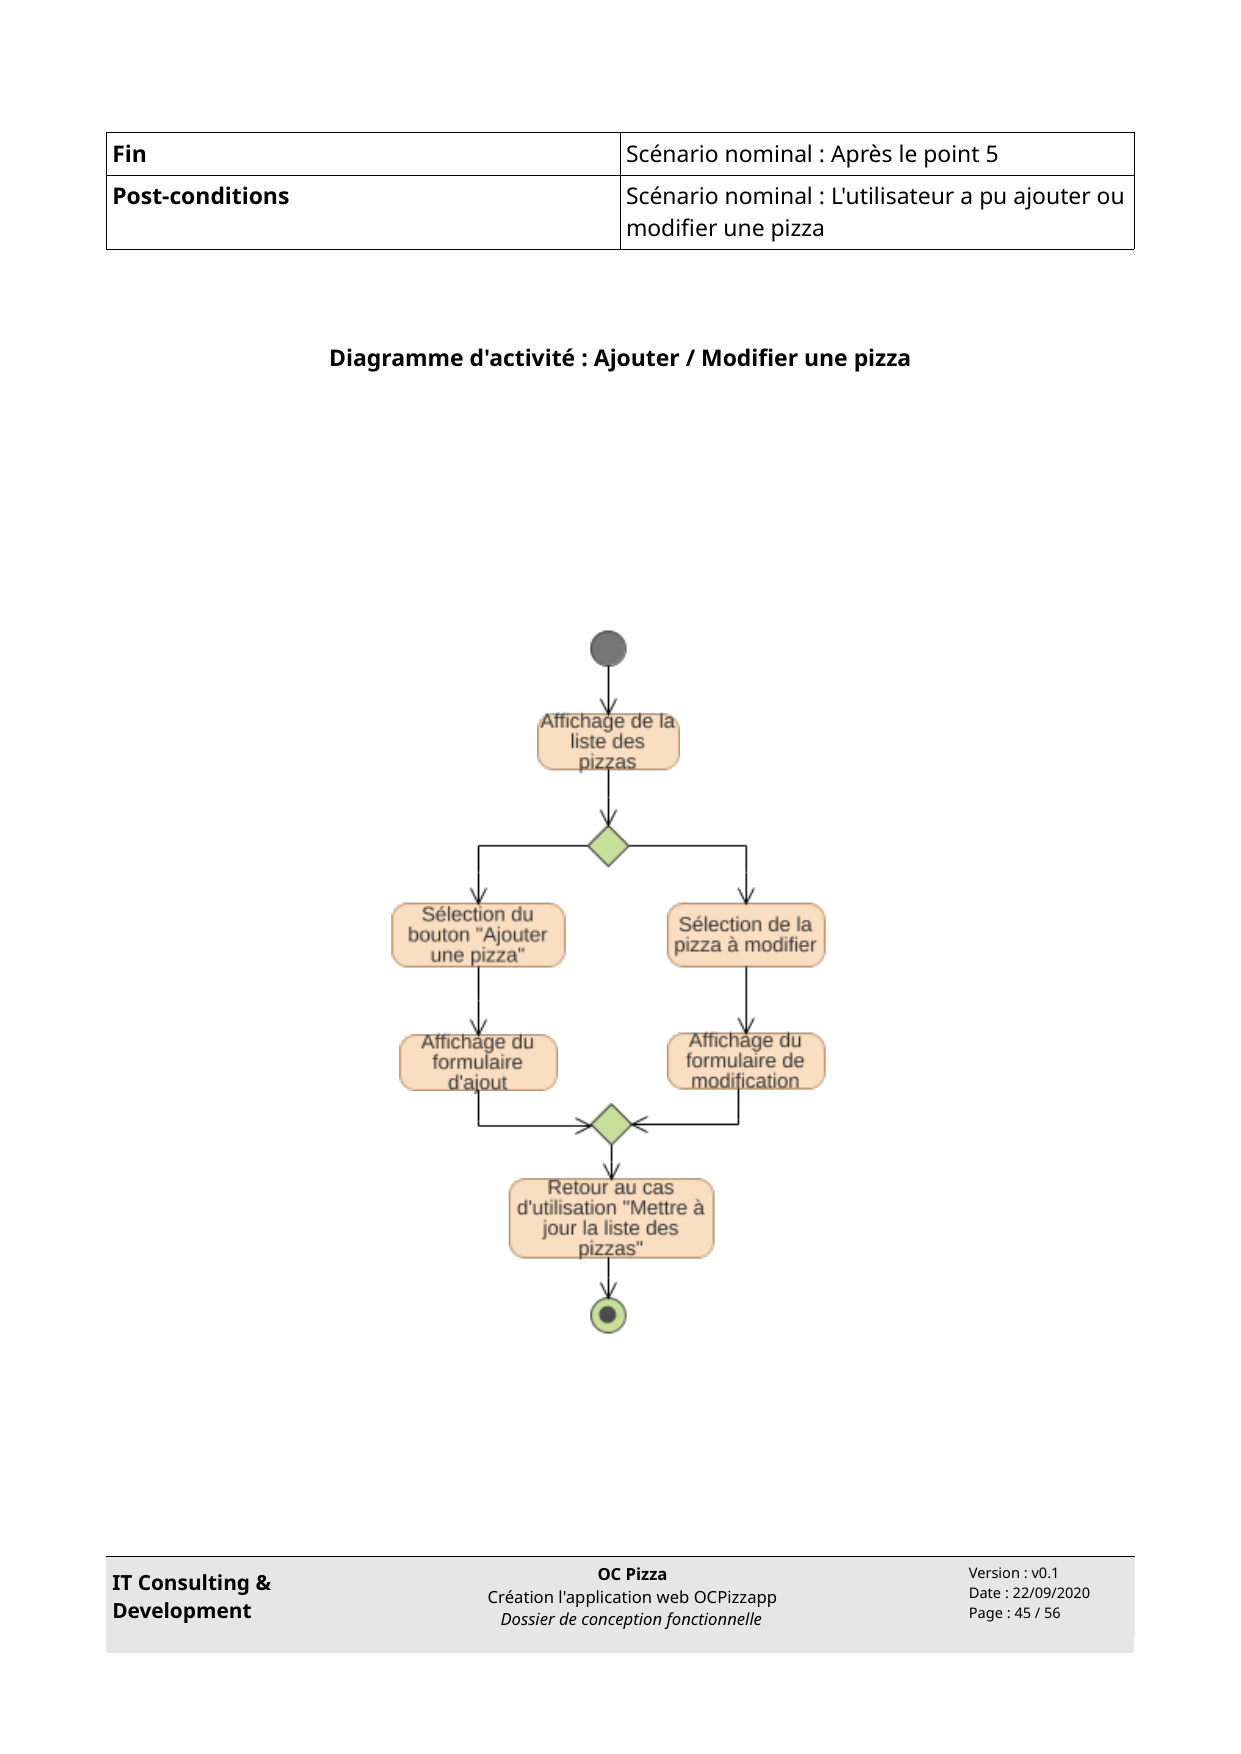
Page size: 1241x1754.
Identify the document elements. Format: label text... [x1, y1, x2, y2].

table_header Scénario nominal : Après le point 5 [621, 133, 1134, 174]
picture [345, 584, 871, 1379]
table_cell Post-conditions [107, 176, 620, 248]
text Diagramme d'activité : Ajouter / Modifier une pizza [106, 342, 1134, 374]
table_cell Scénario nominal : L'utilisateur a pu ajouter ou modifier une pizza [621, 176, 1134, 248]
table_header Fin [107, 133, 620, 174]
